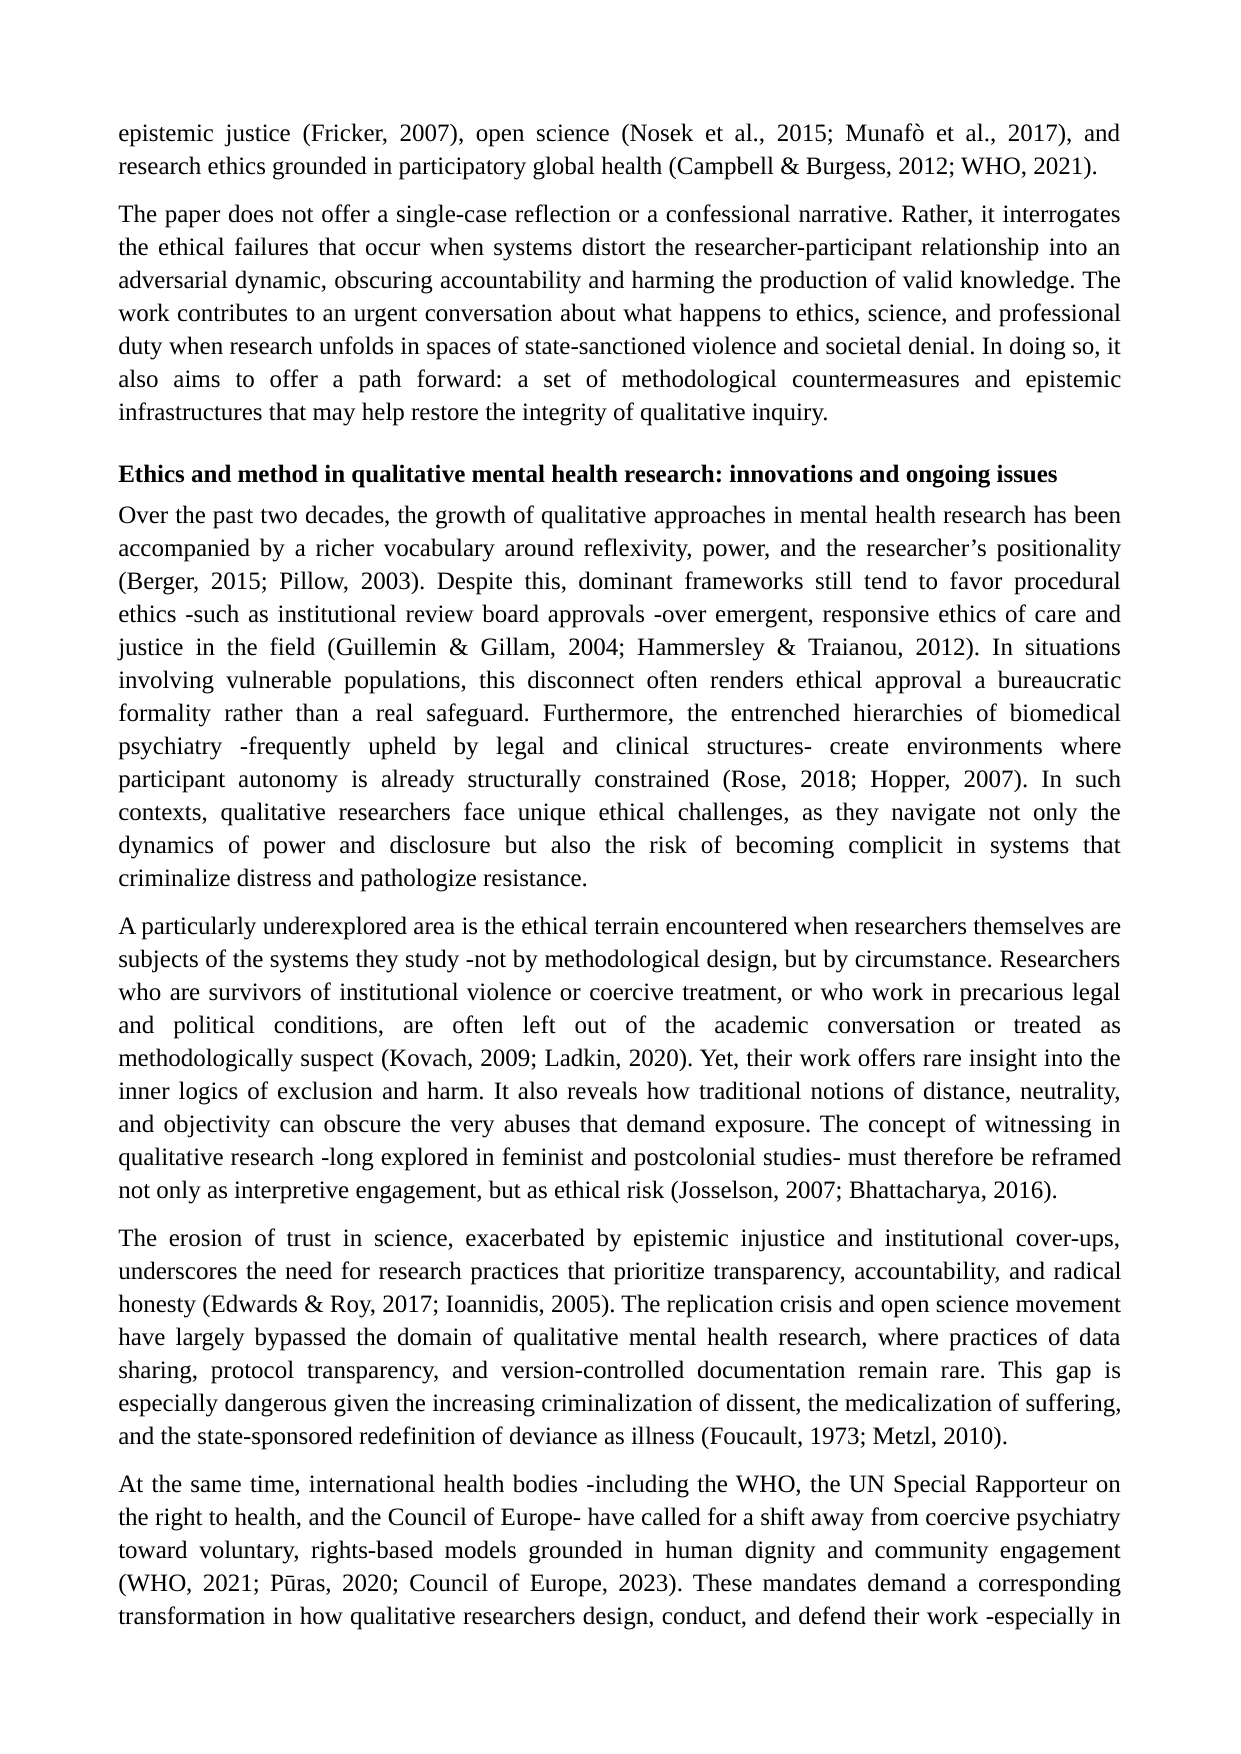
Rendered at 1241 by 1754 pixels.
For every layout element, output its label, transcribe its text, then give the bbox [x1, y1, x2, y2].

text The erosion of trust in science, exacerbated by epistemic injustice and institutional cover-ups, underscores the need for research practices that prioritize transparency, accountability, and radical honesty (Edwards & Roy, 2017; Ioannidis, 2005). The replication crisis and open science movement have largely bypassed the domain of qualitative mental health research, where practices of data sharing, protocol transparency, and version-controlled documentation remain rare. This gap is especially dangerous given the increasing criminalization of dissent, the medicalization of suffering, and the state-sponsored redefinition of deviance as illness (Foucault, 1973; Metzl, 2010). [118, 1223, 1122, 1450]
text epistemic justice (Fricker, 2007), open science (Nosek et al., 2015; Munafò et al., 2017), and research ethics grounded in participatory global health (Campbell & Burgess, 2012; WHO, 2021). [118, 118, 1122, 180]
text At the same time, international health bodies -including the WHO, the UN Special Rapporteur on the right to health, and the Council of Europe- have called for a shift away from coercive psychiatry toward voluntary, rights-based models grounded in human dignity and community engagement (WHO, 2021; Pūras, 2020; Council of Europe, 2023). These mandates demand a corresponding transformation in how qualitative researchers design, conduct, and defend their work -especially in [118, 1469, 1122, 1629]
text A particularly underexplored area is the ethical terrain encountered when researchers themselves are subjects of the systems they study -not by methodological design, but by circumstance. Researchers who are survivors of institutional violence or coercive treatment, or who work in precarious legal and political conditions, are often left out of the academic conversation or treated as methodologically suspect (Kovach, 2009; Ladkin, 2020). Yet, their work offers rare insight into the inner logics of exclusion and harm. It also reveals how traditional notions of distance, neutrality, and objectivity can obscure the very abuses that demand exposure. The concept of witnessing in qualitative research -long explored in feminist and postcolonial studies- must therefore be reframed not only as interpretive engagement, but as ethical risk (Josselson, 2007; Bhattacharya, 2016). [118, 911, 1122, 1204]
text Over the past two decades, the growth of qualitative approaches in mental health research has been accompanied by a richer vocabulary around reflexivity, power, and the researcher’s positionality (Berger, 2015; Pillow, 2003). Despite this, dominant frameworks still tend to favor procedural ethics -such as institutional review board approvals -over emergent, responsive ethics of care and justice in the field (Guillemin & Gillam, 2004; Hammersley & Traianou, 2012). In situations involving vulnerable populations, this disconnect often renders ethical approval a bureaucratic formality rather than a real safeguard. Furthermore, the entrenched hierarchies of biomedical psychiatry -frequently upheld by legal and clinical structures- create environments where participant autonomy is already structurally constrained (Rose, 2018; Hopper, 2007). In such contexts, qualitative researchers face unique ethical challenges, as they navigate not only the dynamics of power and disclosure but also the risk of becoming complicit in systems that criminalize distress and pathologize resistance. [118, 500, 1122, 892]
text The paper does not offer a single-case reflection or a confessional narrative. Rather, it interrogates the ethical failures that occur when systems distort the researcher-participant relationship into an adversarial dynamic, obscuring accountability and harming the production of valid knowledge. The work contributes to an urgent conversation about what happens to ethics, science, and professional duty when research unfolds in spaces of state-sanctioned violence and societal denial. In doing so, it also aims to offer a path forward: a set of methodological countermeasures and epistemic infrastructures that may help restore the integrity of qualitative inquiry. [118, 199, 1122, 426]
subtitle Ethics and method in qualitative mental health research: innovations and ongoing issues [118, 459, 1122, 488]
